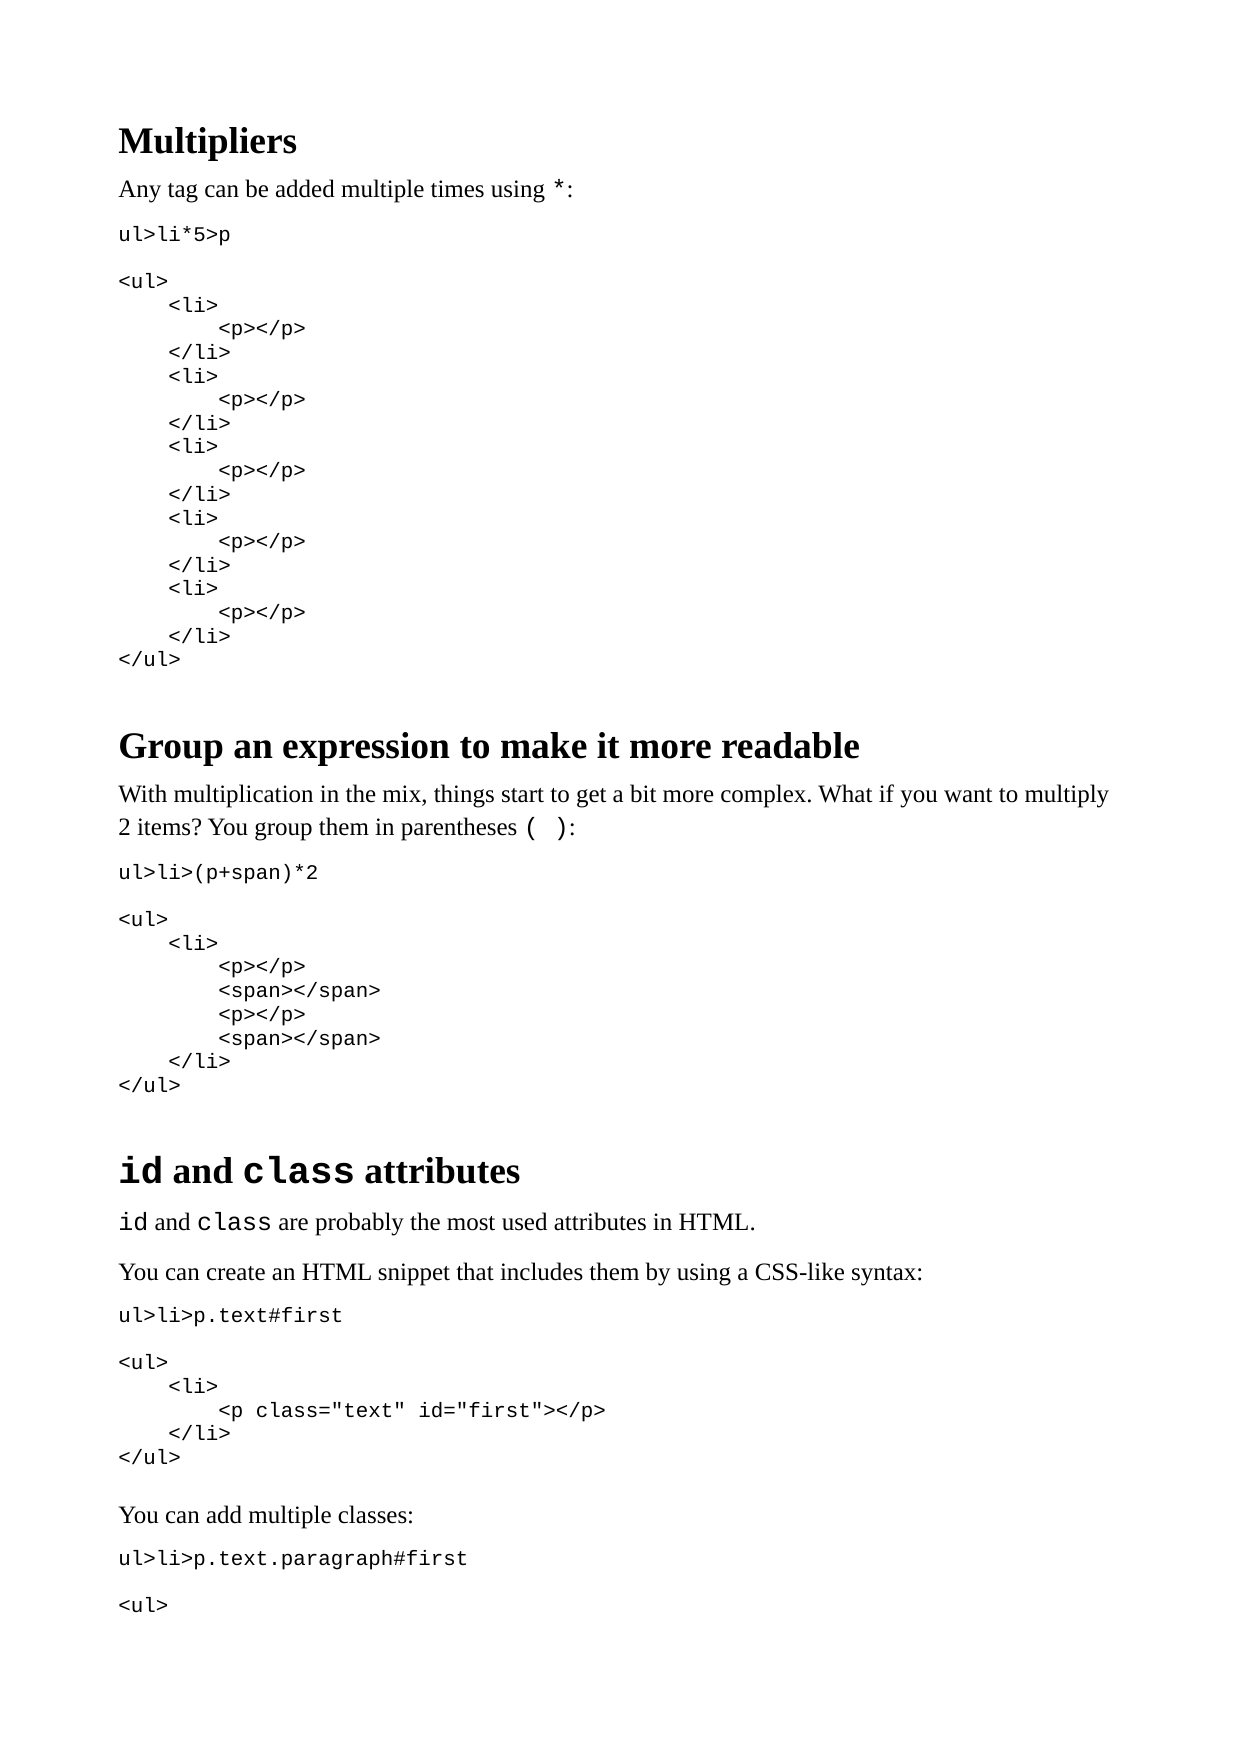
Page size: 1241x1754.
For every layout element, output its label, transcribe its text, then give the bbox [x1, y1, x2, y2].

text </li> [118, 1423, 1122, 1447]
text <p></p> [118, 1004, 1122, 1027]
subtitle Group an expression to make it more readable [118, 723, 1122, 766]
text <p></p> [118, 602, 1122, 626]
text </ul> [118, 1447, 1122, 1471]
text ul>li>p.text.paragraph#first [118, 1548, 1122, 1571]
text <li> [118, 1376, 1122, 1400]
text </li> [118, 626, 1122, 649]
text </li> [118, 413, 1122, 437]
text id and class are probably the most used attributes in HTML. [118, 1207, 1122, 1238]
text <p></p> [118, 957, 1122, 980]
text <ul> [118, 909, 1122, 933]
text </ul> [118, 1075, 1122, 1098]
text <ul> [118, 271, 1122, 295]
text <p class="text" id="first"></p> [118, 1400, 1122, 1423]
text Any tag can be added multiple times using *: [118, 174, 1122, 204]
text With multiplication in the mix, things start to get a bit more complex. What if you want to multiply 2 items? You group them in parentheses ( ): [118, 779, 1122, 843]
subtitle Multipliers [118, 118, 1122, 161]
text <li> [118, 578, 1122, 602]
text </ul> [118, 649, 1122, 673]
text <p></p> [118, 389, 1122, 413]
text <li> [118, 507, 1122, 531]
text </li> [118, 555, 1122, 578]
text ul>li>p.text#first [118, 1305, 1122, 1329]
text <p></p> [118, 531, 1122, 555]
text <ul> [118, 1352, 1122, 1376]
text <span></span> [118, 1027, 1122, 1051]
text <ul> [118, 1595, 1122, 1619]
text <p></p> [118, 318, 1122, 342]
subtitle id and class attributes [118, 1149, 1122, 1195]
text ul>li*5>p [118, 224, 1122, 247]
text </li> [118, 484, 1122, 507]
text <li> [118, 933, 1122, 957]
text <span></span> [118, 980, 1122, 1004]
text <p></p> [118, 460, 1122, 484]
text ul>li>(p+span)*2 [118, 862, 1122, 886]
text <li> [118, 366, 1122, 389]
text You can add multiple classes: [118, 1500, 1122, 1529]
text <li> [118, 295, 1122, 318]
text </li> [118, 342, 1122, 366]
text <li> [118, 437, 1122, 460]
text </li> [118, 1051, 1122, 1075]
text You can create an HTML snippet that includes them by using a CSS-like syntax: [118, 1257, 1122, 1286]
